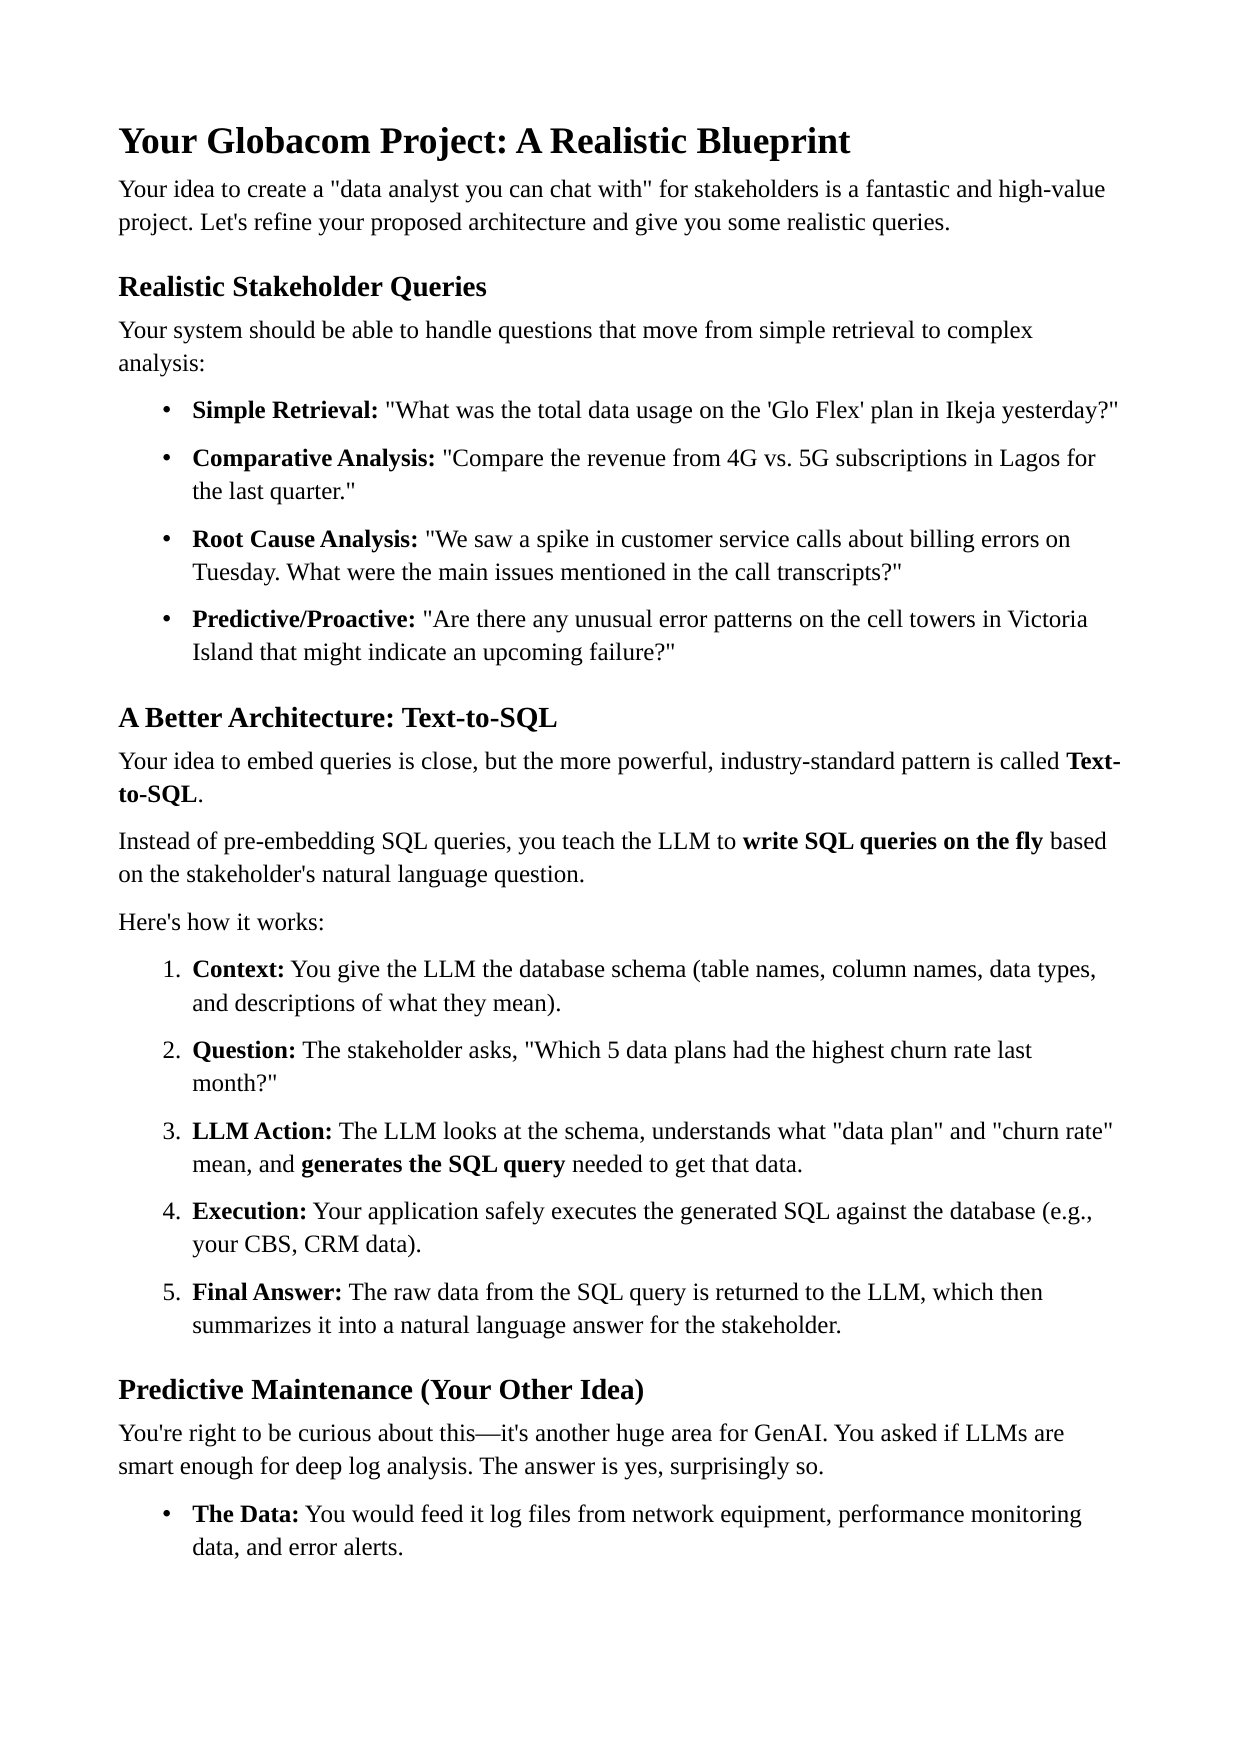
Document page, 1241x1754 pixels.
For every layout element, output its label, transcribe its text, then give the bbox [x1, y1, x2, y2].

subtitle Realistic Stakeholder Queries [118, 269, 1122, 302]
list Predictive/Proactive: "Are there any unusual error patterns on the cell towers in Victoria Island that might indicate an upcoming failure?" [162, 604, 1122, 666]
list Comparative Analysis: "Compare the revenue from 4G vs. 5G subscriptions in Lagos for the last quarter." [162, 443, 1122, 505]
list Simple Retrieval: "What was the total data usage on the 'Glo Flex' plan in Ikeja yesterday?" [162, 396, 1122, 424]
list LLM Action: The LLM looks at the schema, understands what "data plan" and "churn rate" mean, and generates the SQL query needed to get that data. [162, 1116, 1122, 1178]
text Your system should be able to handle questions that move from simple retrieval to complex analysis: [118, 315, 1122, 377]
list Execution: Your application safely executes the generated SQL against the database (e.g., your CBS, CRM data). [162, 1196, 1122, 1258]
text Instead of pre-embedding SQL queries, you teach the LLM to write SQL queries on the fly based on the stakeholder's natural language question. [118, 826, 1122, 888]
list The Data: You would feed it log files from network equipment, performance monitoring data, and error alerts. [162, 1499, 1122, 1561]
list Context: You give the LLM the database schema (table names, column names, data types, and descriptions of what they mean). [162, 954, 1122, 1016]
list Final Answer: The raw data from the SQL query is returned to the LLM, which then summarizes it into a natural language answer for the stakeholder. [162, 1277, 1122, 1339]
subtitle Predictive Maintenance (Your Other Idea) [118, 1372, 1122, 1406]
list Root Cause Analysis: "We saw a spike in customer service calls about billing errors on Tuesday. What were the main issues mentioned in the call transcripts?" [162, 524, 1122, 586]
text You're right to be curious about this—it's another huge area for GenAI. You asked if LLMs are smart enough for deep log analysis. The answer is yes, surprisingly so. [118, 1418, 1122, 1480]
subtitle Your Globacom Project: A Realistic Blueprint [118, 118, 1122, 161]
list Question: The stakeholder asks, "Which 5 data plans had the highest churn rate last month?" [162, 1035, 1122, 1097]
text Here's how it works: [118, 907, 1122, 936]
text Your idea to create a "data analyst you can chat with" for stakeholders is a fantastic and high-value project. Let's refine your proposed architecture and give you some realistic queries. [118, 174, 1122, 236]
text Your idea to embed queries is close, but the more powerful, industry-standard pattern is called Text-to-SQL. [118, 746, 1122, 807]
subtitle A Better Architecture: Text-to-SQL [118, 700, 1122, 733]
